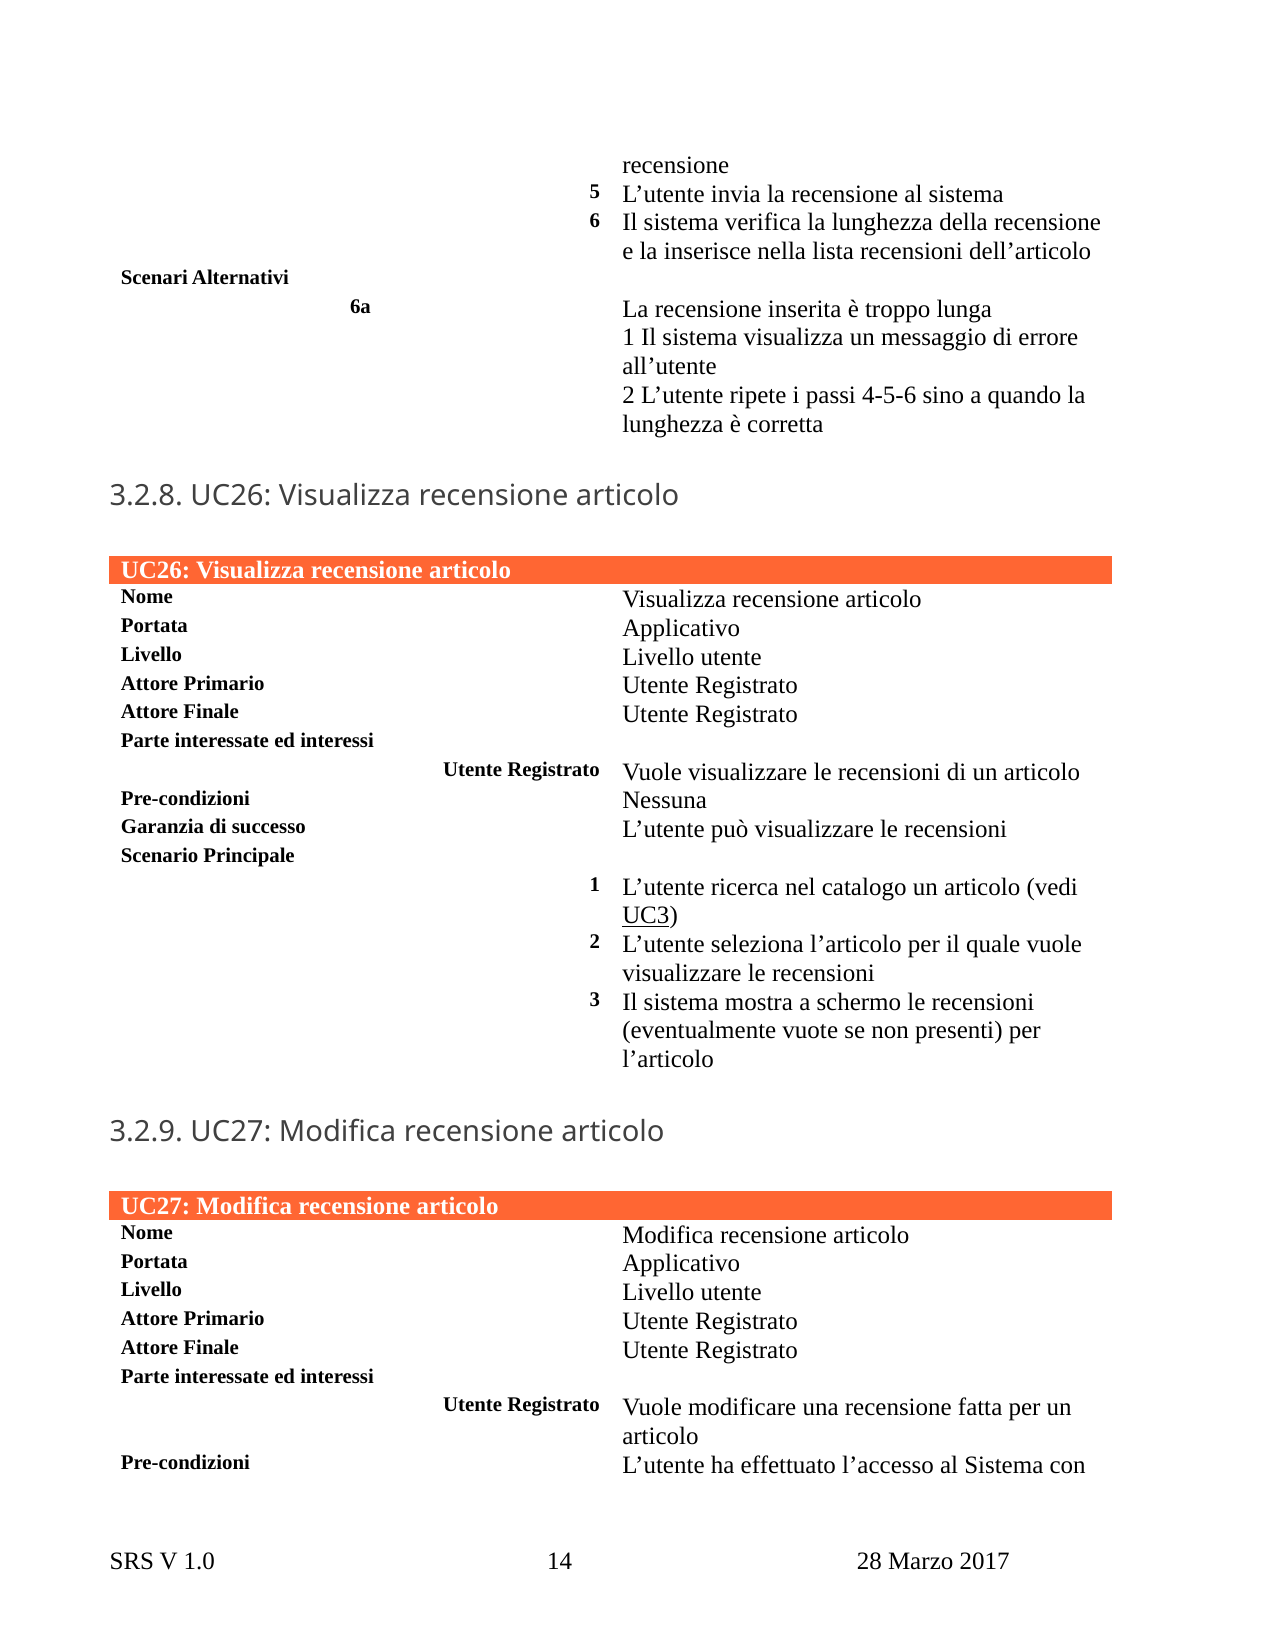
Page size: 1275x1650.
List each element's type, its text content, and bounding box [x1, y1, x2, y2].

table_cell Utente Registrato [611, 1335, 1112, 1363]
table_cell Il sistema mostra a schermo le recensioni (eventualmente vuote se non presenti) per l’articolo [611, 987, 1112, 1073]
table_cell Portata [109, 1249, 611, 1277]
table_cell Vuole modificare una recensione fatta per un articolo [611, 1392, 1112, 1450]
table_cell Livello utente [611, 1277, 1112, 1306]
table_cell [109, 150, 611, 179]
table_cell Utente Registrato [611, 1306, 1112, 1335]
table_cell Nessuna [611, 786, 1112, 814]
table_cell [611, 265, 1112, 294]
table_cell [611, 843, 1112, 872]
table_cell Garanzia di successo [109, 814, 611, 843]
table_cell Livello [109, 1277, 611, 1306]
table_cell Applicativo [611, 1249, 1112, 1277]
table_cell 6a [109, 294, 611, 437]
table_cell Vuole visualizzare le recensioni di un articolo [611, 757, 1112, 786]
table_cell 2 L’utente ripete i passi 4-5-6 sino a quando la lunghezza è corretta [611, 380, 1112, 437]
table_cell Scenari Alternativi [109, 265, 611, 294]
table_cell L’utente seleziona l’articolo per il quale vuole visualizzare le recensioni [611, 929, 1112, 987]
table_cell Livello [109, 642, 611, 671]
table_cell L’utente invia la recensione al sistema [611, 179, 1112, 207]
table_cell Utente Registrato [109, 1392, 611, 1450]
table_cell Nome [109, 1220, 611, 1248]
table_cell recensione [611, 150, 1112, 179]
subtitle 3.2.9. UC27: Modifica recensione articolo [109, 1110, 1162, 1150]
table_cell Scenario Principale [109, 843, 611, 872]
table_cell Nome [109, 584, 611, 613]
table_cell Pre-condizioni [109, 786, 611, 814]
table_cell Attore Finale [109, 1335, 611, 1363]
table_cell Visualizza recensione articolo [611, 584, 1112, 613]
table_cell Utente Registrato [611, 699, 1112, 728]
subtitle 3.2.8. UC26: Visualizza recensione articolo [109, 474, 1162, 514]
table_cell Parte interessate ed interessi [109, 1364, 611, 1392]
table_cell Utente Registrato [109, 757, 611, 786]
table_cell 6 [109, 208, 611, 265]
table_cell Attore Finale [109, 699, 611, 728]
table_header UC27: Modifica recensione articolo [109, 1191, 1112, 1220]
table_cell Attore Primario [109, 671, 611, 699]
table_cell 5 [109, 179, 611, 207]
table_cell 1 Il sistema visualizza un messaggio di errore all’utente [611, 323, 1112, 380]
table_cell L’utente può visualizzare le recensioni [611, 814, 1112, 843]
table_cell Utente Registrato [611, 671, 1112, 699]
table_cell 2 [109, 929, 611, 987]
table_cell 3 [109, 987, 611, 1073]
table_cell [611, 1364, 1112, 1392]
table_cell Il sistema verifica la lunghezza della recensione e la inserisce nella lista recensioni dell’articolo [611, 208, 1112, 265]
table_cell L’utente ha effettuato l’accesso al Sistema con [611, 1450, 1112, 1478]
table_cell [611, 728, 1112, 757]
table_cell Attore Primario [109, 1306, 611, 1335]
table_cell Pre-condizioni [109, 1450, 611, 1478]
table_cell La recensione inserita è troppo lunga [611, 294, 1112, 322]
table_cell Livello utente [611, 642, 1112, 671]
table_cell Parte interessate ed interessi [109, 728, 611, 757]
table_cell L’utente ricerca nel catalogo un articolo (vedi UC3) [611, 872, 1112, 929]
table_cell 1 [109, 872, 611, 929]
table_cell Applicativo [611, 613, 1112, 642]
table_cell Portata [109, 613, 611, 642]
table_cell Modifica recensione articolo [611, 1220, 1112, 1248]
table_header UC26: Visualizza recensione articolo [109, 556, 1112, 584]
